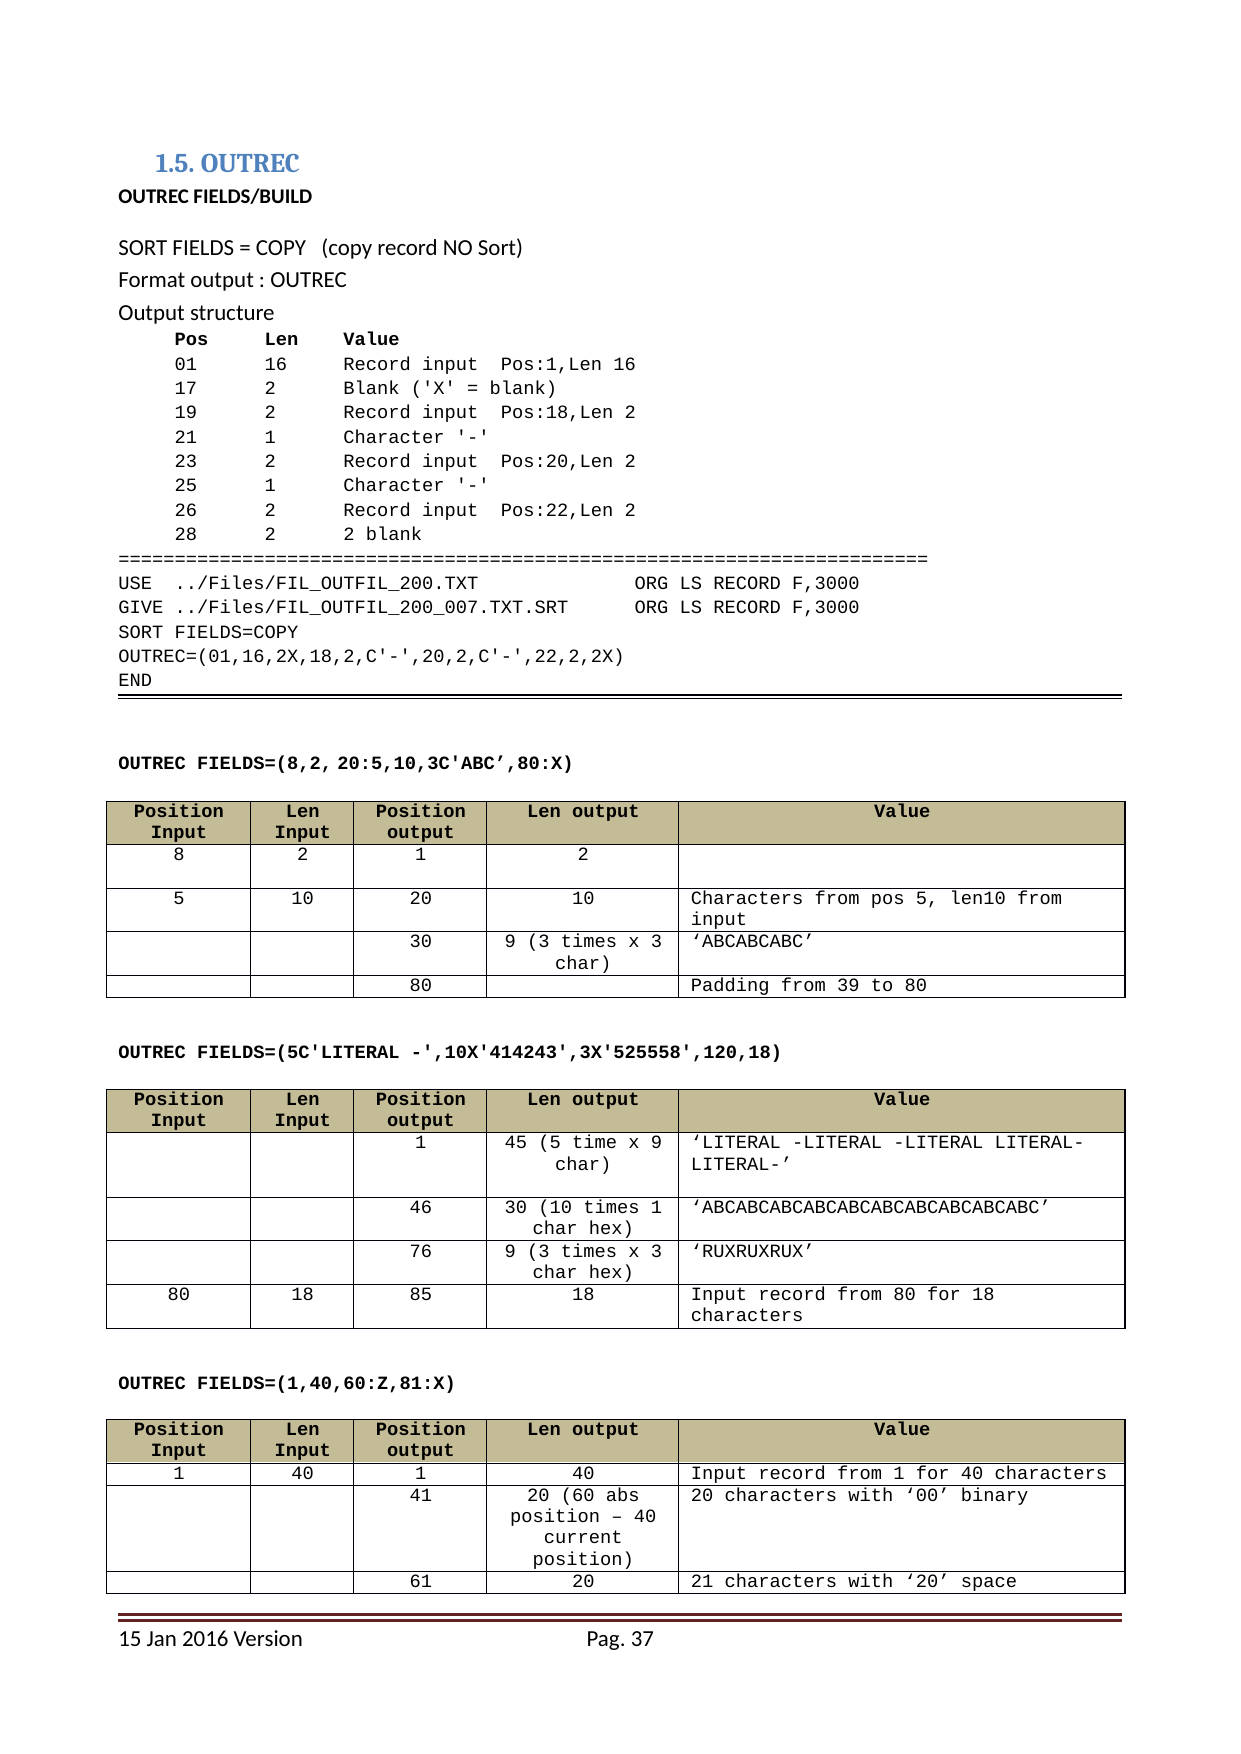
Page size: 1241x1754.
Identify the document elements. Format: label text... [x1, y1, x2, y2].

table_cell Input record from 80 for 18 characters [679, 1285, 1124, 1327]
table_cell 30 (10 times 1 char hex) [487, 1198, 678, 1240]
text 23 2 Record input Pos:20,Len 2 [118, 452, 1122, 473]
table_cell 2 [487, 845, 678, 888]
text 26 2 Record input Pos:22,Len 2 [118, 501, 1122, 522]
table_cell [251, 932, 353, 975]
table_cell 61 [354, 1572, 486, 1593]
table_cell [107, 1133, 250, 1197]
table_cell [107, 976, 250, 997]
text Pos Len Value [118, 330, 1122, 351]
table_cell 21 characters with ‘20’ space [679, 1572, 1124, 1593]
table_cell [107, 1572, 250, 1593]
table_cell [251, 976, 353, 997]
table_cell 20 characters with ‘00’ binary [679, 1486, 1124, 1571]
table_cell 20 [487, 1572, 678, 1593]
table_cell [107, 1241, 250, 1284]
table_cell 9 (3 times x 3 char hex) [487, 1241, 678, 1284]
table_header Value [679, 1090, 1124, 1132]
table_header Value [679, 802, 1124, 844]
table_cell [107, 1198, 250, 1240]
table_cell ‘RUXRUXRUX’ [679, 1241, 1124, 1284]
text OUTREC=(01,16,2X,18,2,C'-',20,2,C'-',22,2,2X) [118, 647, 1122, 668]
table_header Len output [487, 802, 678, 844]
table_header Value [679, 1420, 1124, 1462]
table_cell 40 [251, 1464, 353, 1485]
table_header Len Input [251, 1090, 353, 1132]
text OUTREC FIELDS=(8,2, 20:5,10,3C'ABC’,80:X) [118, 747, 1122, 776]
table_cell 20 (60 abs position – 40 current position) [487, 1486, 678, 1571]
table_cell 1 [354, 1133, 486, 1197]
table_cell 8 [107, 845, 250, 888]
text 25 1 Character '-' [118, 476, 1122, 497]
text GIVE ../Files/FIL_OUTFIL_200_007.TXT.SRT ORG LS RECORD F,3000 [118, 598, 1122, 619]
table_header Position Input [107, 1090, 250, 1132]
table_cell 5 [107, 889, 250, 931]
text 17 2 Blank ('X' = blank) [118, 379, 1122, 400]
table_cell [251, 1241, 353, 1284]
table_header Len Input [251, 1420, 353, 1462]
table_cell 9 (3 times x 3 char) [487, 932, 678, 975]
text 21 1 Character '-' [118, 427, 1122, 449]
table_cell 1 [354, 1464, 486, 1485]
text SORT FIELDS = COPY (copy record NO Sort) [118, 233, 1122, 261]
table_cell 85 [354, 1285, 486, 1327]
text USE ../Files/FIL_OUTFIL_200.TXT ORG LS RECORD F,3000 [118, 574, 1122, 595]
table_cell [251, 1486, 353, 1571]
table_cell 80 [354, 976, 486, 997]
table_cell 46 [354, 1198, 486, 1240]
table_cell ‘LITERAL -LITERAL -LITERAL LITERAL- LITERAL-’ [679, 1133, 1124, 1197]
table_cell Characters from pos 5, len10 from input [679, 889, 1124, 931]
table_cell [487, 976, 678, 997]
text OUTREC FIELDS/BUILD [118, 183, 1122, 209]
table_cell 41 [354, 1486, 486, 1571]
table_cell Padding from 39 to 80 [679, 976, 1124, 997]
text 01 16 Record input Pos:1,Len 16 [118, 354, 1122, 376]
table_cell [251, 1572, 353, 1593]
table_header Position output [354, 1420, 486, 1462]
table_cell 18 [251, 1285, 353, 1327]
table_header Len output [487, 1420, 678, 1462]
table_cell [251, 1133, 353, 1197]
text 28 2 2 blank [118, 525, 1122, 546]
table_cell Input record from 1 for 40 characters [679, 1464, 1124, 1485]
table_cell 40 [487, 1464, 678, 1485]
table_cell [679, 845, 1124, 888]
table_header Position Input [107, 802, 250, 844]
text Output structure [118, 298, 1122, 326]
text OUTREC FIELDS=(1,40,60:Z,81:X) [118, 1374, 1122, 1395]
table_cell [107, 932, 250, 975]
table_cell ‘ABCABCABC’ [679, 932, 1124, 975]
text Format output : OUTREC [118, 266, 1122, 293]
table_cell 45 (5 time x 9 char) [487, 1133, 678, 1197]
table_cell 10 [251, 889, 353, 931]
table_cell ‘ABCABCABCABCABCABCABCABCABCABC’ [679, 1198, 1124, 1240]
table_cell 30 [354, 932, 486, 975]
table_cell [251, 1198, 353, 1240]
table_cell 1 [107, 1464, 250, 1485]
table_header Position Input [107, 1420, 250, 1462]
text OUTREC FIELDS=(5C'LITERAL -',10X'414243',3X'525558',120,18) [118, 1043, 1122, 1064]
table_cell 18 [487, 1285, 678, 1327]
text ======================================================================== [118, 549, 1122, 571]
text END [118, 671, 1122, 694]
table_header Len Input [251, 802, 353, 844]
table_cell 10 [487, 889, 678, 931]
table_header Len output [487, 1090, 678, 1132]
table_cell [107, 1486, 250, 1571]
text SORT FIELDS=COPY [118, 622, 1122, 644]
table_cell 76 [354, 1241, 486, 1284]
list OUTREC [156, 148, 1122, 179]
table_header Position output [354, 802, 486, 844]
table_cell 80 [107, 1285, 250, 1327]
table_cell 2 [251, 845, 353, 888]
text 19 2 Record input Pos:18,Len 2 [118, 403, 1122, 424]
table_cell 1 [354, 845, 486, 888]
table_header Position output [354, 1090, 486, 1132]
table_cell 20 [354, 889, 486, 931]
